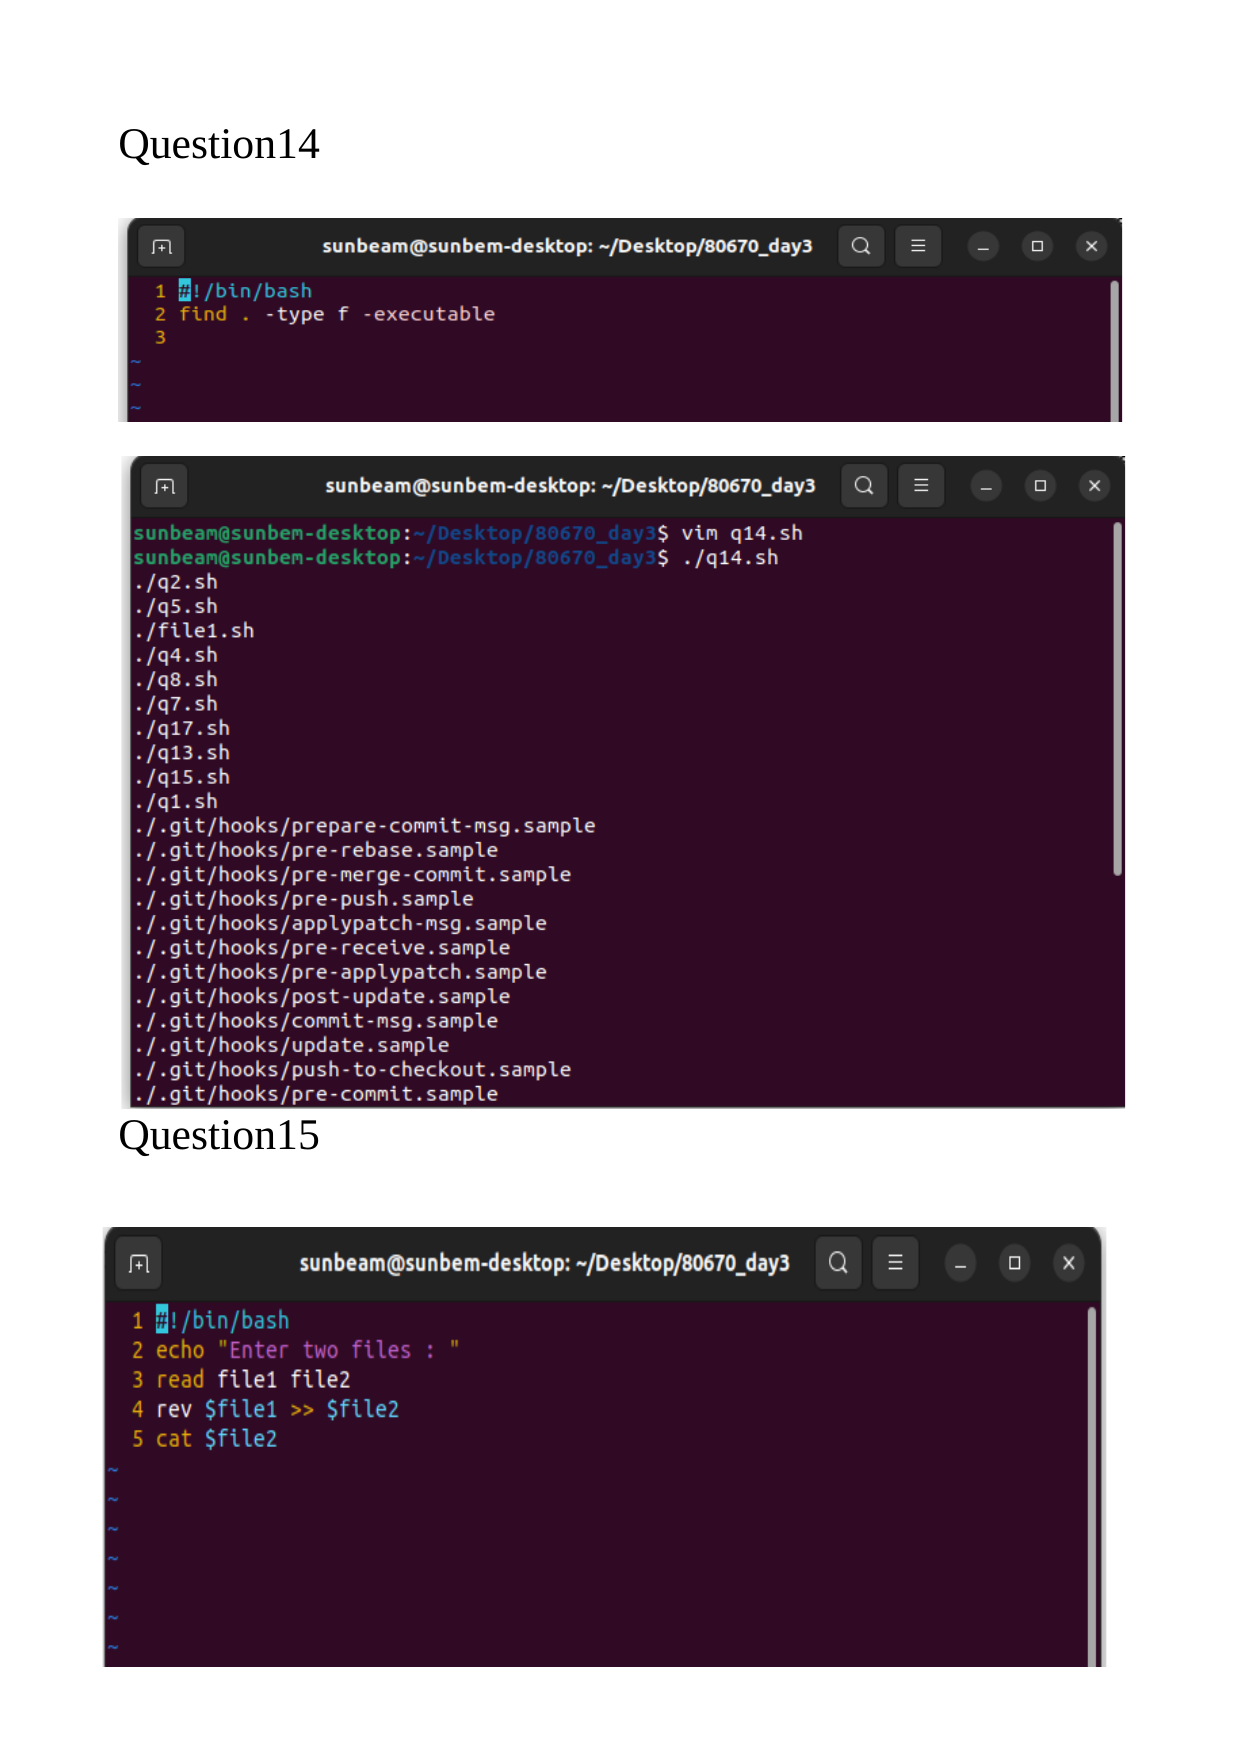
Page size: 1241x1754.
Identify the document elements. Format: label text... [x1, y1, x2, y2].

picture [102, 1227, 1107, 1667]
picture [118, 218, 1123, 422]
picture [121, 456, 1126, 1109]
text Question15 [118, 422, 1122, 1159]
text Question14 [118, 118, 1122, 168]
